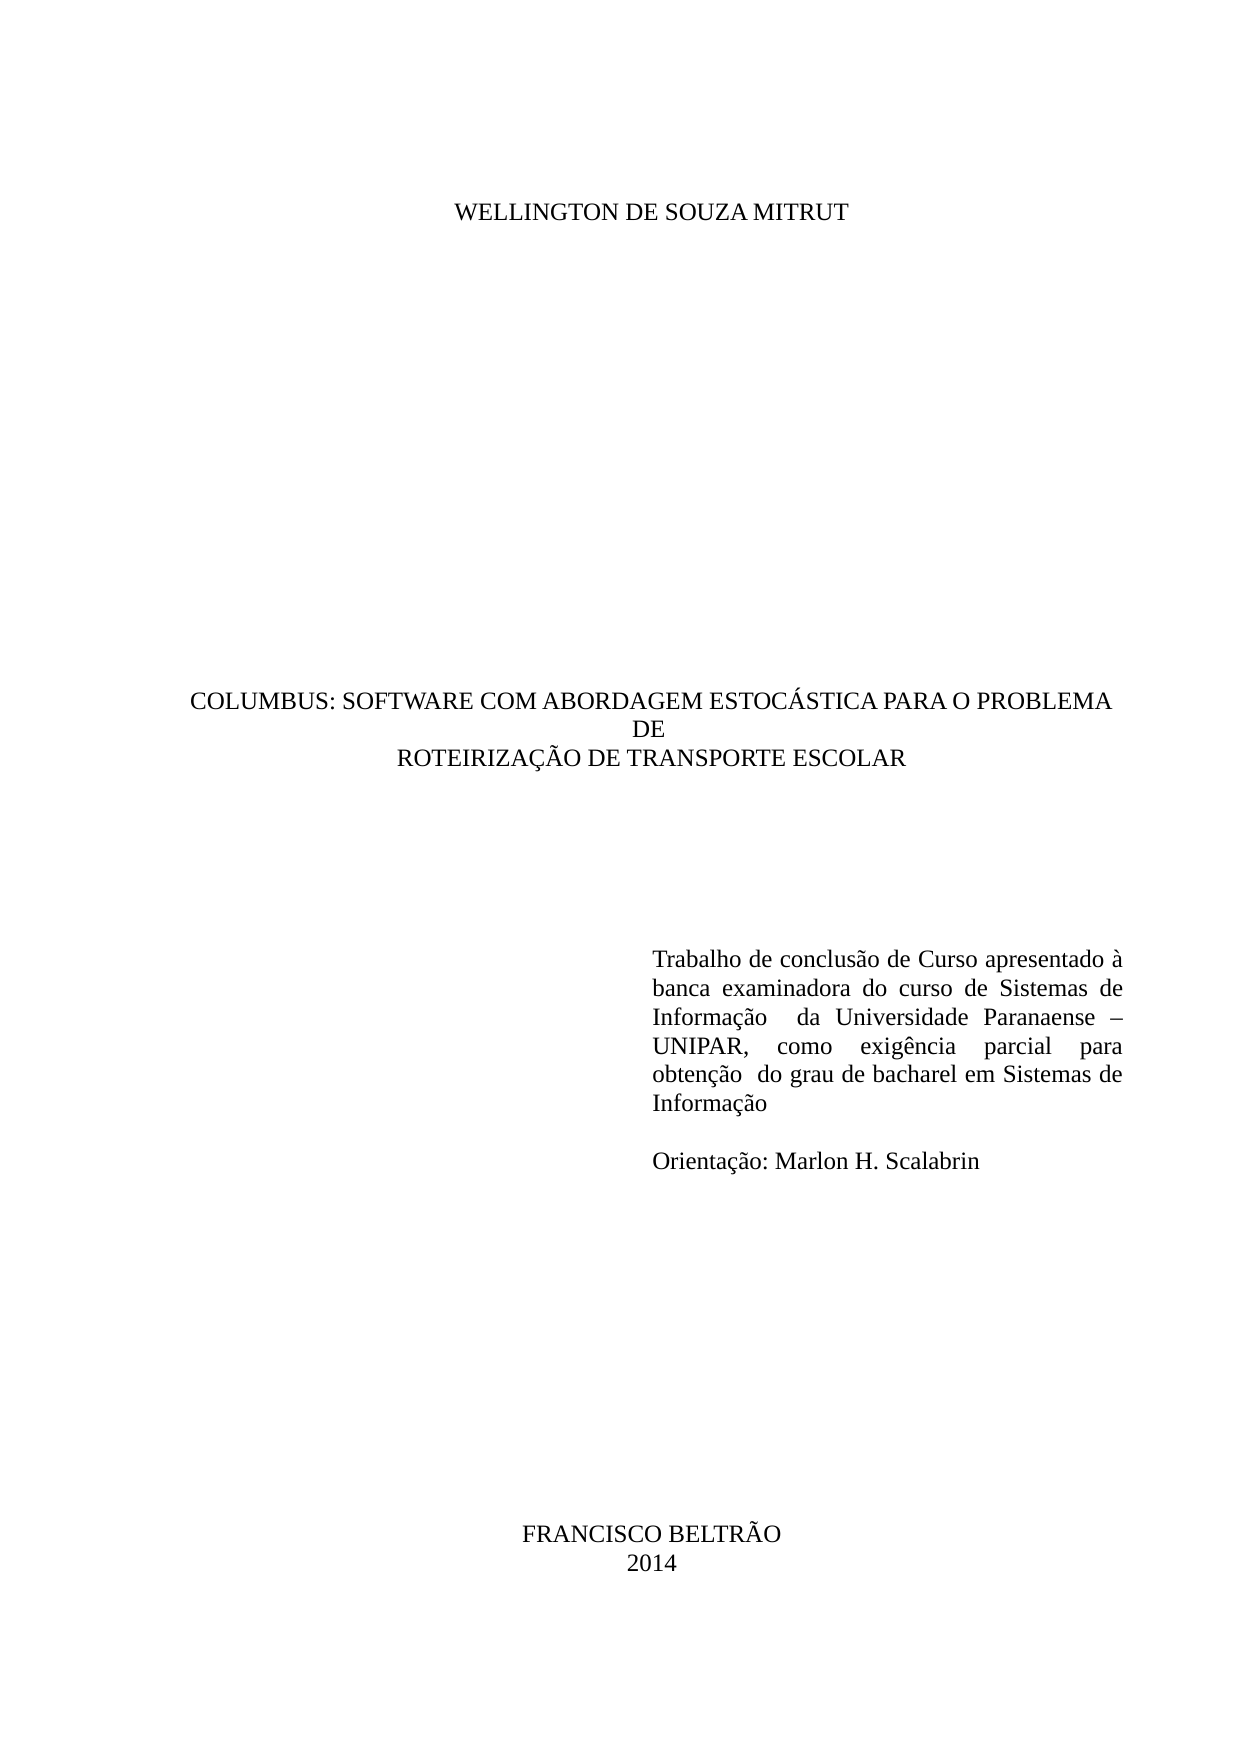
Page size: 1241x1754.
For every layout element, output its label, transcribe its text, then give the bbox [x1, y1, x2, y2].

text WELLINGTON DE SOUZA MITRUT [180, 197, 1123, 226]
text COLUMBUS: SOFTWARE COM ABORDAGEM ESTOCÁSTICA PARA O PROBLEMA DE [180, 686, 1123, 743]
text Orientação: Marlon H. Scalabrin [652, 1146, 1123, 1174]
text ROTEIRIZAÇÃO DE TRANSPORTE ESCOLAR [180, 743, 1123, 772]
text FRANCISCO BELTRÃO [180, 1519, 1123, 1548]
text 2014 [180, 1548, 1123, 1577]
text Trabalho de conclusão de Curso apresentado à banca examinadora do curso de Sistemas de Informação da Universidade Paranaense – UNIPAR, como exigência parcial para obtenção do grau de bacharel em Sistemas de Informação [652, 944, 1123, 1117]
